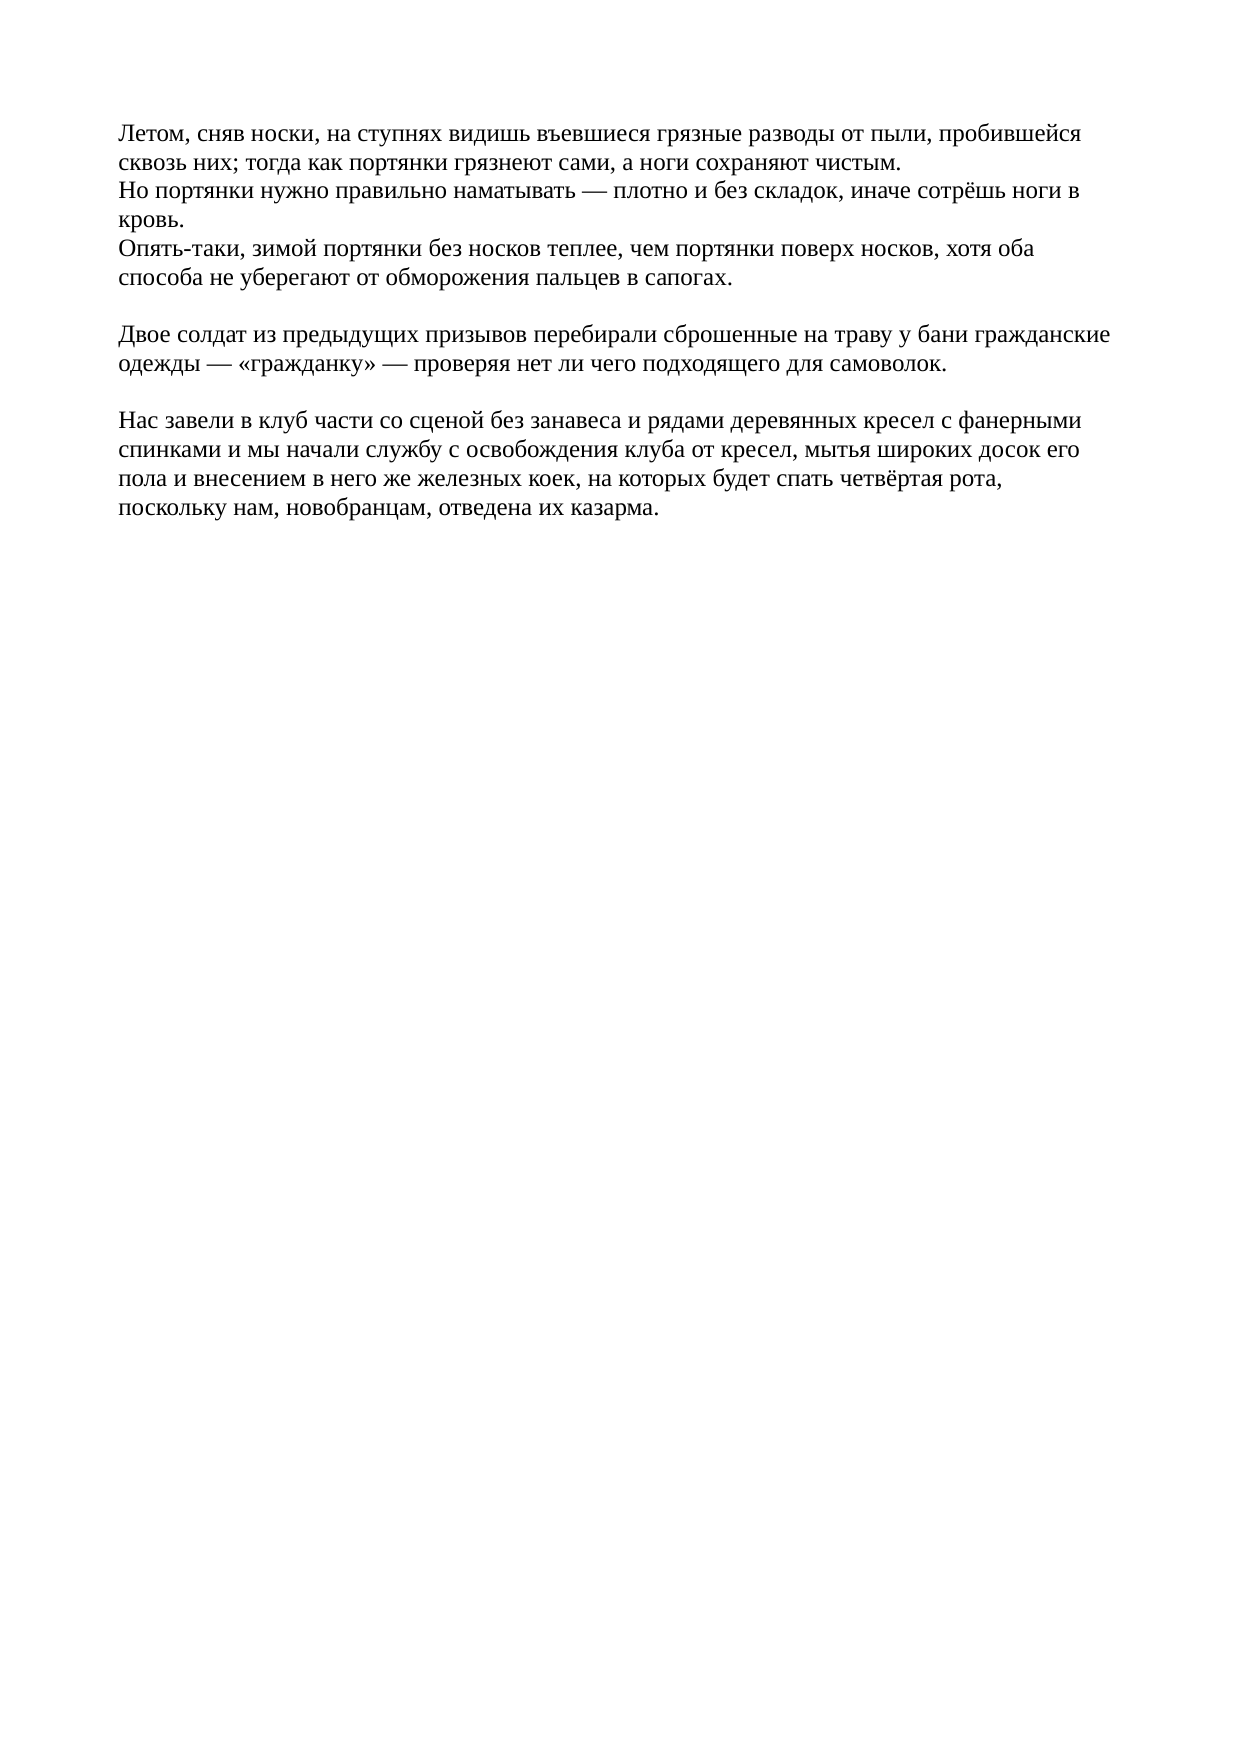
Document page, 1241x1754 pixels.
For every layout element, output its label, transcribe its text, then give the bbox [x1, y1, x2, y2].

text Нас завели в клуб части со сценой без занавеса и рядами деревянных кресел с фанерными спинками и мы начали службу с освобождения клуба от кресел, мытья широких досок его пола и внесением в него же железных коек, на которых будет спать четвёртая рота, поскольку нам, новобранцам, отведена их казарма. [118, 406, 1122, 521]
text Летом, сняв носки, на ступнях видишь въевшиеся грязные разводы от пыли, пробившейся сквозь них; тогда как портянки грязнеют сами, а ноги сохраняют чистым. [118, 118, 1122, 176]
text Но портянки нужно правильно наматывать — плотно и без складок, иначе сотрёшь ноги в кровь. [118, 176, 1122, 233]
text Двое солдат из предыдущих призывов перебирали сброшенные на траву у бани гражданские одежды — «гражданку» — проверяя нет ли чего подходящего для самоволок. [118, 319, 1122, 377]
text Опять-таки, зимой портянки без носков теплее, чем портянки поверх носков, хотя оба способа не уберегают от обморожения пальцев в сапогах. [118, 233, 1122, 291]
